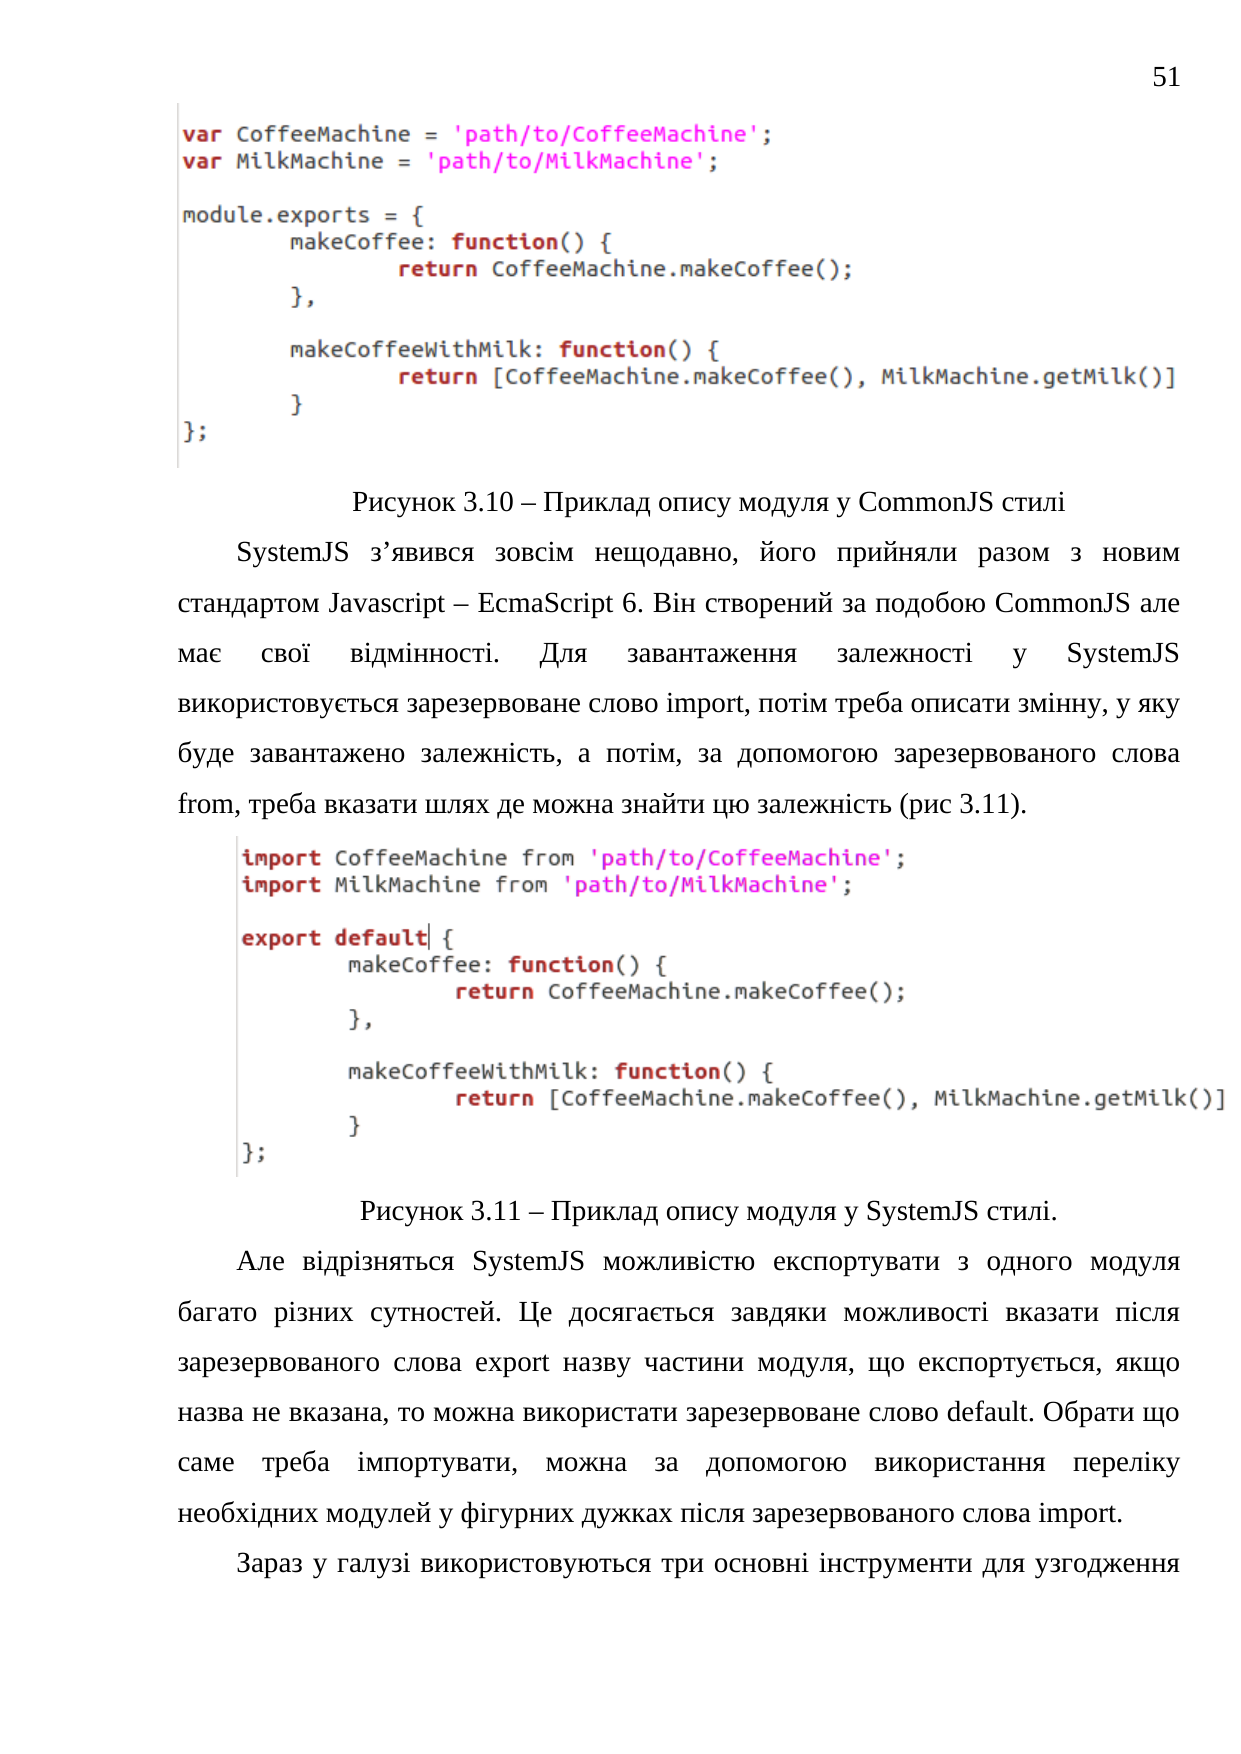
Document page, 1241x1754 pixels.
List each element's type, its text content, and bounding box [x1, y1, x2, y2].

picture [177, 103, 1182, 468]
text Рисунок 3.10 – Приклад опису модуля у CommonJS стилі [177, 468, 1181, 518]
picture [236, 836, 1241, 1177]
text Але відрізняться SystemJS можливістю експортувати з одного модуля багато різних сутностей. Це досягається завдяки можливості вказати після зарезервованого слова export назву частини модуля, що експортується, якщо назва не вказана, то можна використати зарезервоване слово default. Обрати що саме треба імпортувати, можна за допомогою використання переліку необхідних модулей у фігурних дужках після зарезервованого слова import. [177, 1243, 1181, 1528]
text Зараз у галузі використовуються три основні інструменти для узгодження [177, 1545, 1181, 1579]
text SystemJS з’явився зовсім нещодавно, його прийняли разом з новим стандартом Javascript – EcmaScript 6. Він створений за подобою CommonJS але має свої відмінності. Для завантаження залежності у SystemJS використовується зарезервоване слово import, потім треба описати змінну, у яку буде завантажено залежність, а потім, за допомогою зарезервованого слова from, треба вказати шлях де можна знайти цю залежність (рис 3.11). [177, 534, 1181, 819]
text Рисунок 3.11 – Приклад опису модуля у SystemJS стилі. [177, 836, 1181, 1227]
